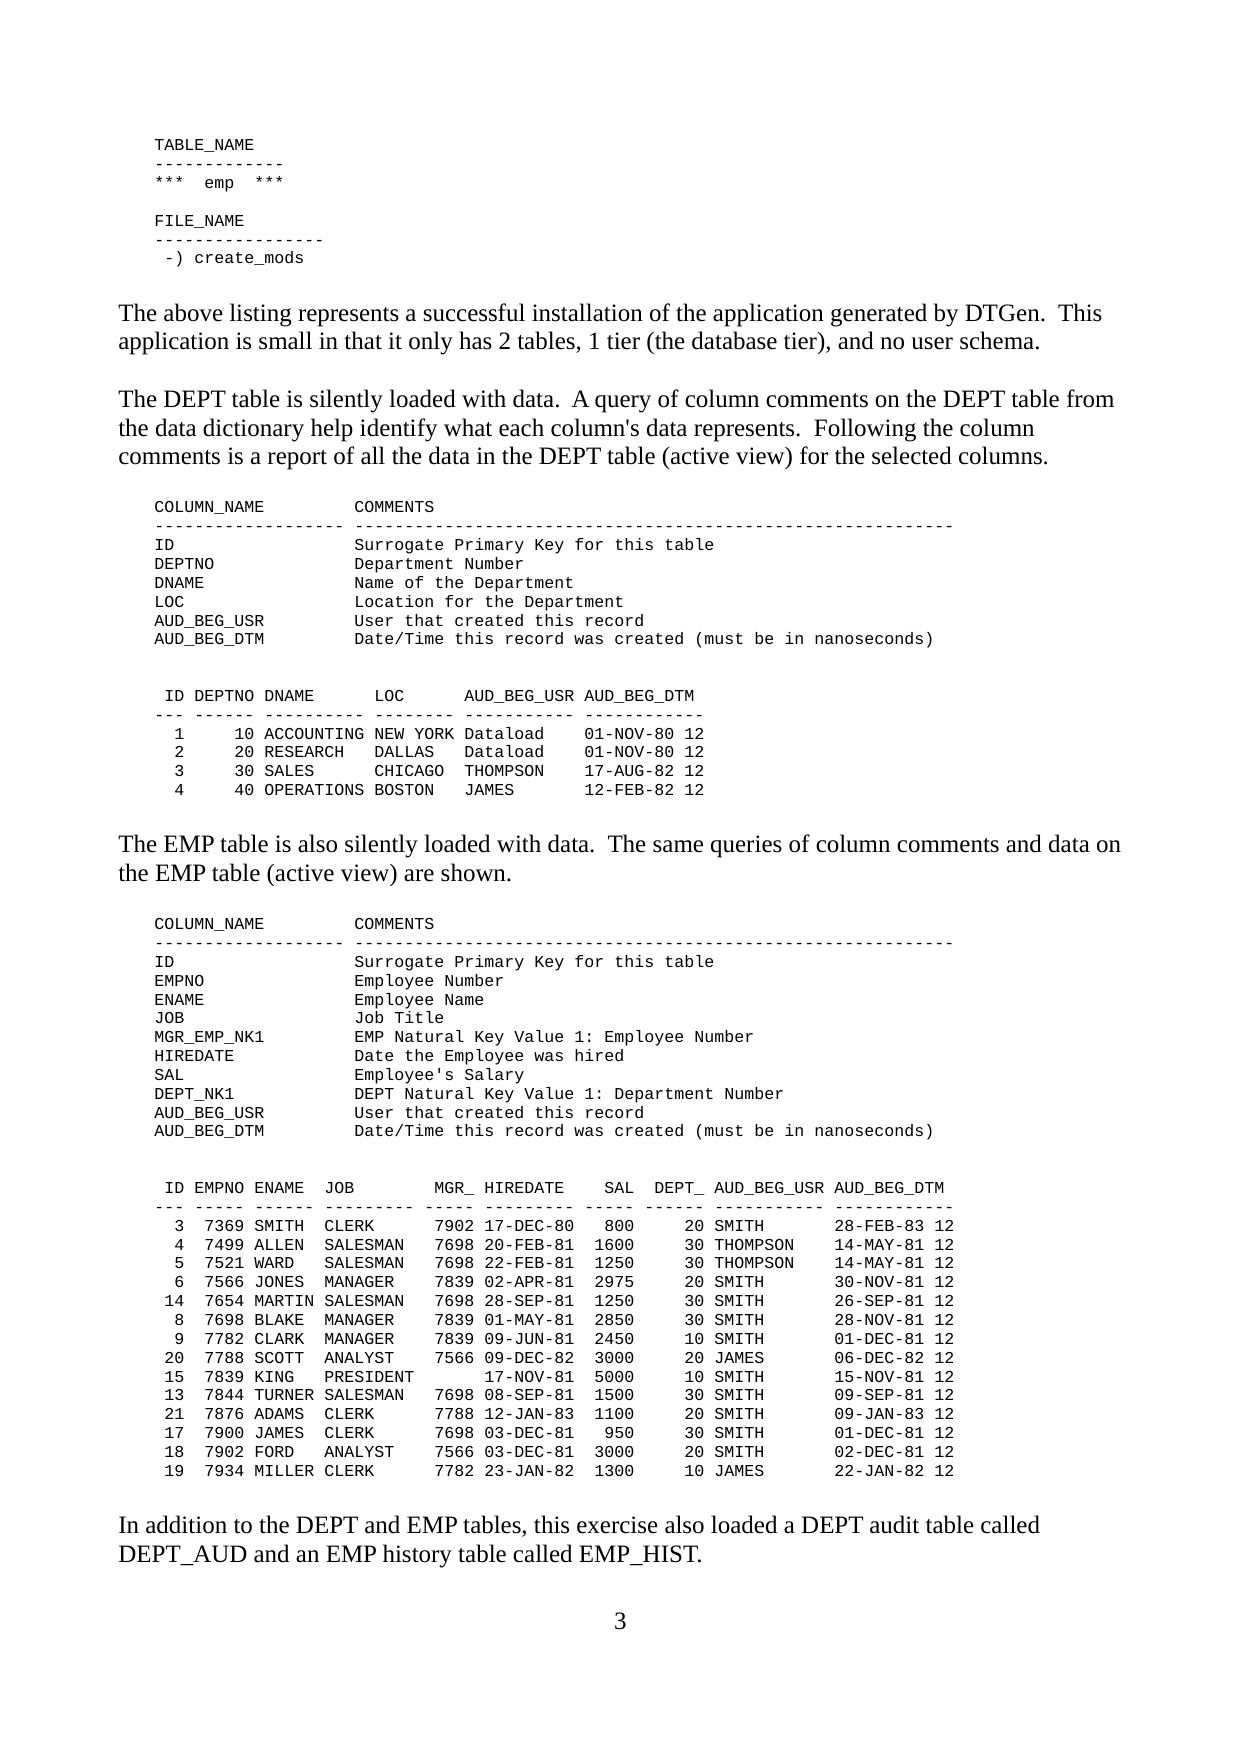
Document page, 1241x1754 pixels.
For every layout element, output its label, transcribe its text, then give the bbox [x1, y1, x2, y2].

text 19 7934 MILLER CLERK 7782 23-JAN-82 1300 10 JAMES 22-JAN-82 12 [154, 1462, 1086, 1481]
text LOC Location for the Department [154, 593, 1086, 612]
text DEPTNO Department Number [154, 556, 1086, 574]
text 5 7521 WARD SALESMAN 7698 22-FEB-81 1250 30 THOMPSON 14-MAY-81 12 [154, 1255, 1086, 1274]
text 15 7839 KING PRESIDENT 17-NOV-81 5000 10 SMITH 15-NOV-81 12 [154, 1368, 1086, 1387]
text 13 7844 TURNER SALESMAN 7698 08-SEP-81 1500 30 SMITH 09-SEP-81 12 [154, 1387, 1086, 1406]
text --- ----- ------ --------- ----- --------- ----- ------ ----------- ------------ [154, 1198, 1086, 1217]
text ----------------- [154, 231, 1086, 250]
text SAL Employee's Salary [154, 1066, 1086, 1085]
text 4 40 OPERATIONS BOSTON JAMES 12-FEB-82 12 [154, 782, 1086, 801]
text AUD_BEG_USR User that created this record [154, 612, 1086, 631]
text 6 7566 JONES MANAGER 7839 02-APR-81 2975 20 SMITH 30-NOV-81 12 [154, 1274, 1086, 1293]
text 14 7654 MARTIN SALESMAN 7698 28-SEP-81 1250 30 SMITH 26-SEP-81 12 [154, 1293, 1086, 1312]
text DEPT_NK1 DEPT Natural Key Value 1: Department Number [154, 1085, 1086, 1104]
text DNAME Name of the Department [154, 574, 1086, 593]
text ID EMPNO ENAME JOB MGR_ HIREDATE SAL DEPT_ AUD_BEG_USR AUD_BEG_DTM [154, 1179, 1086, 1198]
text JOB Job Title [154, 1010, 1086, 1029]
text ------------- [154, 156, 1086, 175]
text AUD_BEG_DTM Date/Time this record was created (must be in nanoseconds) [154, 1123, 1086, 1142]
text AUD_BEG_USR User that created this record [154, 1104, 1086, 1123]
text FILE_NAME [154, 212, 1086, 231]
text *** emp *** [154, 175, 1086, 193]
text 8 7698 BLAKE MANAGER 7839 01-MAY-81 2850 30 SMITH 28-NOV-81 12 [154, 1312, 1086, 1330]
text ID Surrogate Primary Key for this table [154, 537, 1086, 556]
text In addition to the DEPT and EMP tables, this exercise also loaded a DEPT audit table called DEPT_AUD and an EMP history table called EMP_HIST. [118, 1510, 1122, 1567]
text ------------------- ------------------------------------------------------------ [154, 934, 1086, 953]
text COLUMN_NAME COMMENTS [154, 499, 1086, 518]
text The above listing represents a successful installation of the application generated by DTGen. This application is small in that it only has 2 tables, 1 tier (the database tier), and no user schema. [118, 298, 1122, 355]
text COLUMN_NAME COMMENTS [154, 916, 1086, 934]
text MGR_EMP_NK1 EMP Natural Key Value 1: Employee Number [154, 1029, 1086, 1048]
text ID Surrogate Primary Key for this table [154, 953, 1086, 972]
text EMPNO Employee Number [154, 972, 1086, 991]
text ENAME Employee Name [154, 991, 1086, 1010]
text -) create_mods [154, 250, 1086, 269]
text --- ------ ---------- -------- ----------- ------------ [154, 706, 1086, 725]
text TABLE_NAME [154, 137, 1086, 156]
text 2 20 RESEARCH DALLAS Dataload 01-NOV-80 12 [154, 744, 1086, 763]
text AUD_BEG_DTM Date/Time this record was created (must be in nanoseconds) [154, 631, 1086, 650]
text 3 30 SALES CHICAGO THOMPSON 17-AUG-82 12 [154, 763, 1086, 782]
text 20 7788 SCOTT ANALYST 7566 09-DEC-82 3000 20 JAMES 06-DEC-82 12 [154, 1349, 1086, 1368]
text 9 7782 CLARK MANAGER 7839 09-JUN-81 2450 10 SMITH 01-DEC-81 12 [154, 1330, 1086, 1349]
text ------------------- ------------------------------------------------------------ [154, 518, 1086, 537]
text The EMP table is also silently loaded with data. The same queries of column comments and data on the EMP table (active view) are shown. [118, 829, 1122, 887]
text 18 7902 FORD ANALYST 7566 03-DEC-81 3000 20 SMITH 02-DEC-81 12 [154, 1443, 1086, 1462]
text 1 10 ACCOUNTING NEW YORK Dataload 01-NOV-80 12 [154, 725, 1086, 744]
text 21 7876 ADAMS CLERK 7788 12-JAN-83 1100 20 SMITH 09-JAN-83 12 [154, 1406, 1086, 1425]
text 17 7900 JAMES CLERK 7698 03-DEC-81 950 30 SMITH 01-DEC-81 12 [154, 1425, 1086, 1443]
text HIREDATE Date the Employee was hired [154, 1048, 1086, 1066]
text 4 7499 ALLEN SALESMAN 7698 20-FEB-81 1600 30 THOMPSON 14-MAY-81 12 [154, 1236, 1086, 1255]
text 3 7369 SMITH CLERK 7902 17-DEC-80 800 20 SMITH 28-FEB-83 12 [154, 1217, 1086, 1236]
text ID DEPTNO DNAME LOC AUD_BEG_USR AUD_BEG_DTM [154, 687, 1086, 706]
text The DEPT table is silently loaded with data. A query of column comments on the DEPT table from the data dictionary help identify what each column's data represents. Following the column comments is a report of all the data in the DEPT table (active view) for the selected columns. [118, 384, 1122, 470]
